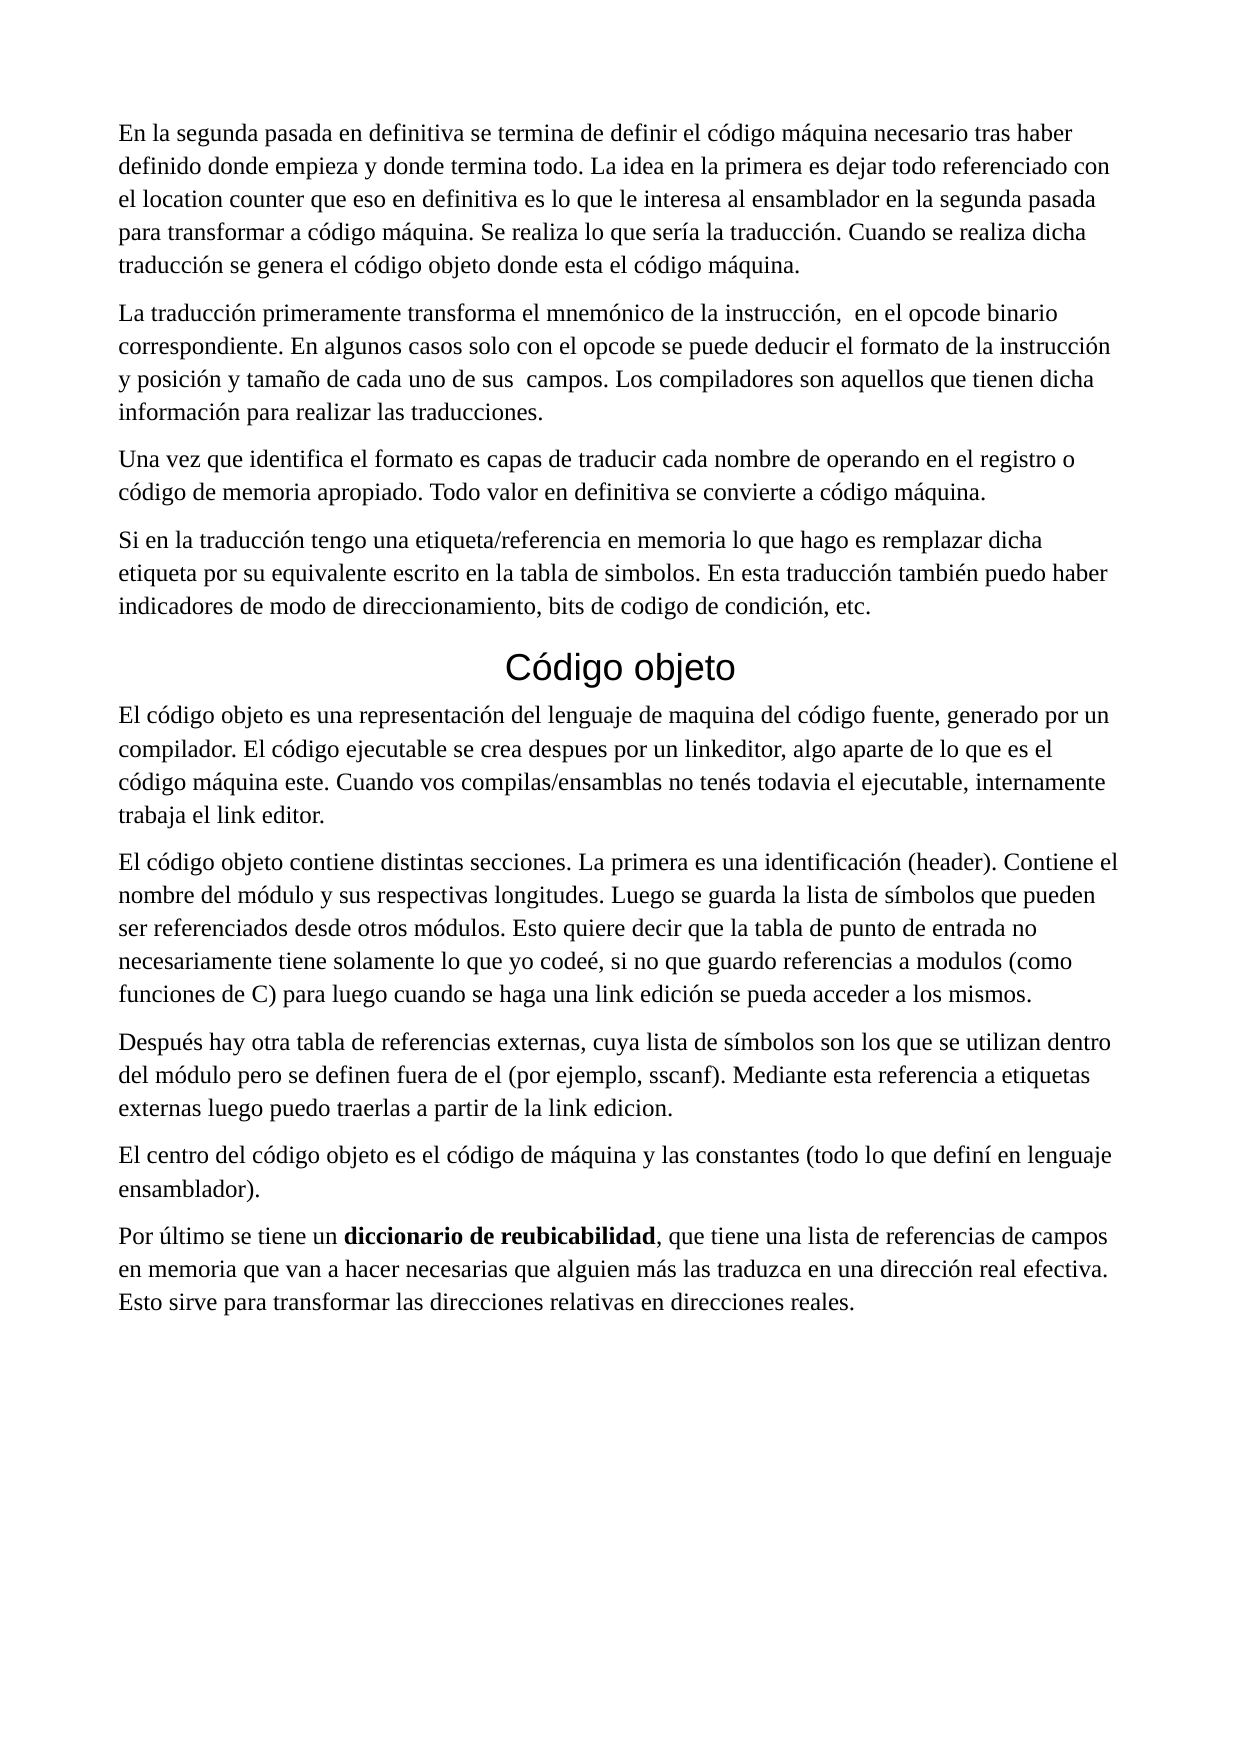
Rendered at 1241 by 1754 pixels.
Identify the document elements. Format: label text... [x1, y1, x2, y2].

text El centro del código objeto es el código de máquina y las constantes (todo lo que definí en lenguaje ensamblador). [118, 1141, 1122, 1202]
text Después hay otra tabla de referencias externas, cuya lista de símbolos son los que se utilizan dentro del módulo pero se definen fuera de el (por ejemplo, sscanf). Mediante esta referencia a etiquetas externas luego puedo traerlas a partir de la link edicion. [118, 1027, 1122, 1122]
text La traducción primeramente transforma el mnemónico de la instrucción, en el opcode binario correspondiente. En algunos casos solo con el opcode se puede deducir el formato de la instrucción y posición y tamaño de cada uno de sus campos. Los compiladores son aquellos que tienen dicha información para realizar las traducciones. [118, 298, 1122, 426]
subtitle Código objeto [118, 645, 1122, 688]
text El código objeto contiene distintas secciones. La primera es una identificación (header). Contiene el nombre del módulo y sus respectivas longitudes. Luego se guarda la lista de símbolos que pueden ser referenciados desde otros módulos. Esto quiere decir que la tabla de punto de entrada no necesariamente tiene solamente lo que yo codeé, si no que guardo referencias a modulos (como funciones de C) para luego cuando se haga una link edición se pueda acceder a los mismos. [118, 847, 1122, 1008]
text Una vez que identifica el formato es capas de traducir cada nombre de operando en el registro o código de memoria apropiado. Todo valor en definitiva se convierte a código máquina. [118, 444, 1122, 506]
text Por último se tiene un diccionario de reubicabilidad, que tiene una lista de referencias de campos en memoria que van a hacer necesarias que alguien más las traduzca en una dirección real efectiva. Esto sirve para transformar las direcciones relativas en direcciones reales. [118, 1221, 1122, 1316]
text Si en la traducción tengo una etiqueta/referencia en memoria lo que hago es remplazar dicha etiqueta por su equivalente escrito en la tabla de simbolos. En esta traducción también puedo haber indicadores de modo de direccionamiento, bits de codigo de condición, etc. [118, 525, 1122, 620]
text En la segunda pasada en definitiva se termina de definir el código máquina necesario tras haber definido donde empieza y donde termina todo. La idea en la primera es dejar todo referenciado con el location counter que eso en definitiva es lo que le interesa al ensamblador en la segunda pasada para transformar a código máquina. Se realiza lo que sería la traducción. Cuando se realiza dicha traducción se genera el código objeto donde esta el código máquina. [118, 118, 1122, 279]
text El código objeto es una representación del lenguaje de maquina del código fuente, generado por un compilador. El código ejecutable se crea despues por un linkeditor, algo aparte de lo que es el código máquina este. Cuando vos compilas/ensamblas no tenés todavia el ejecutable, internamente trabaja el link editor. [118, 701, 1122, 828]
